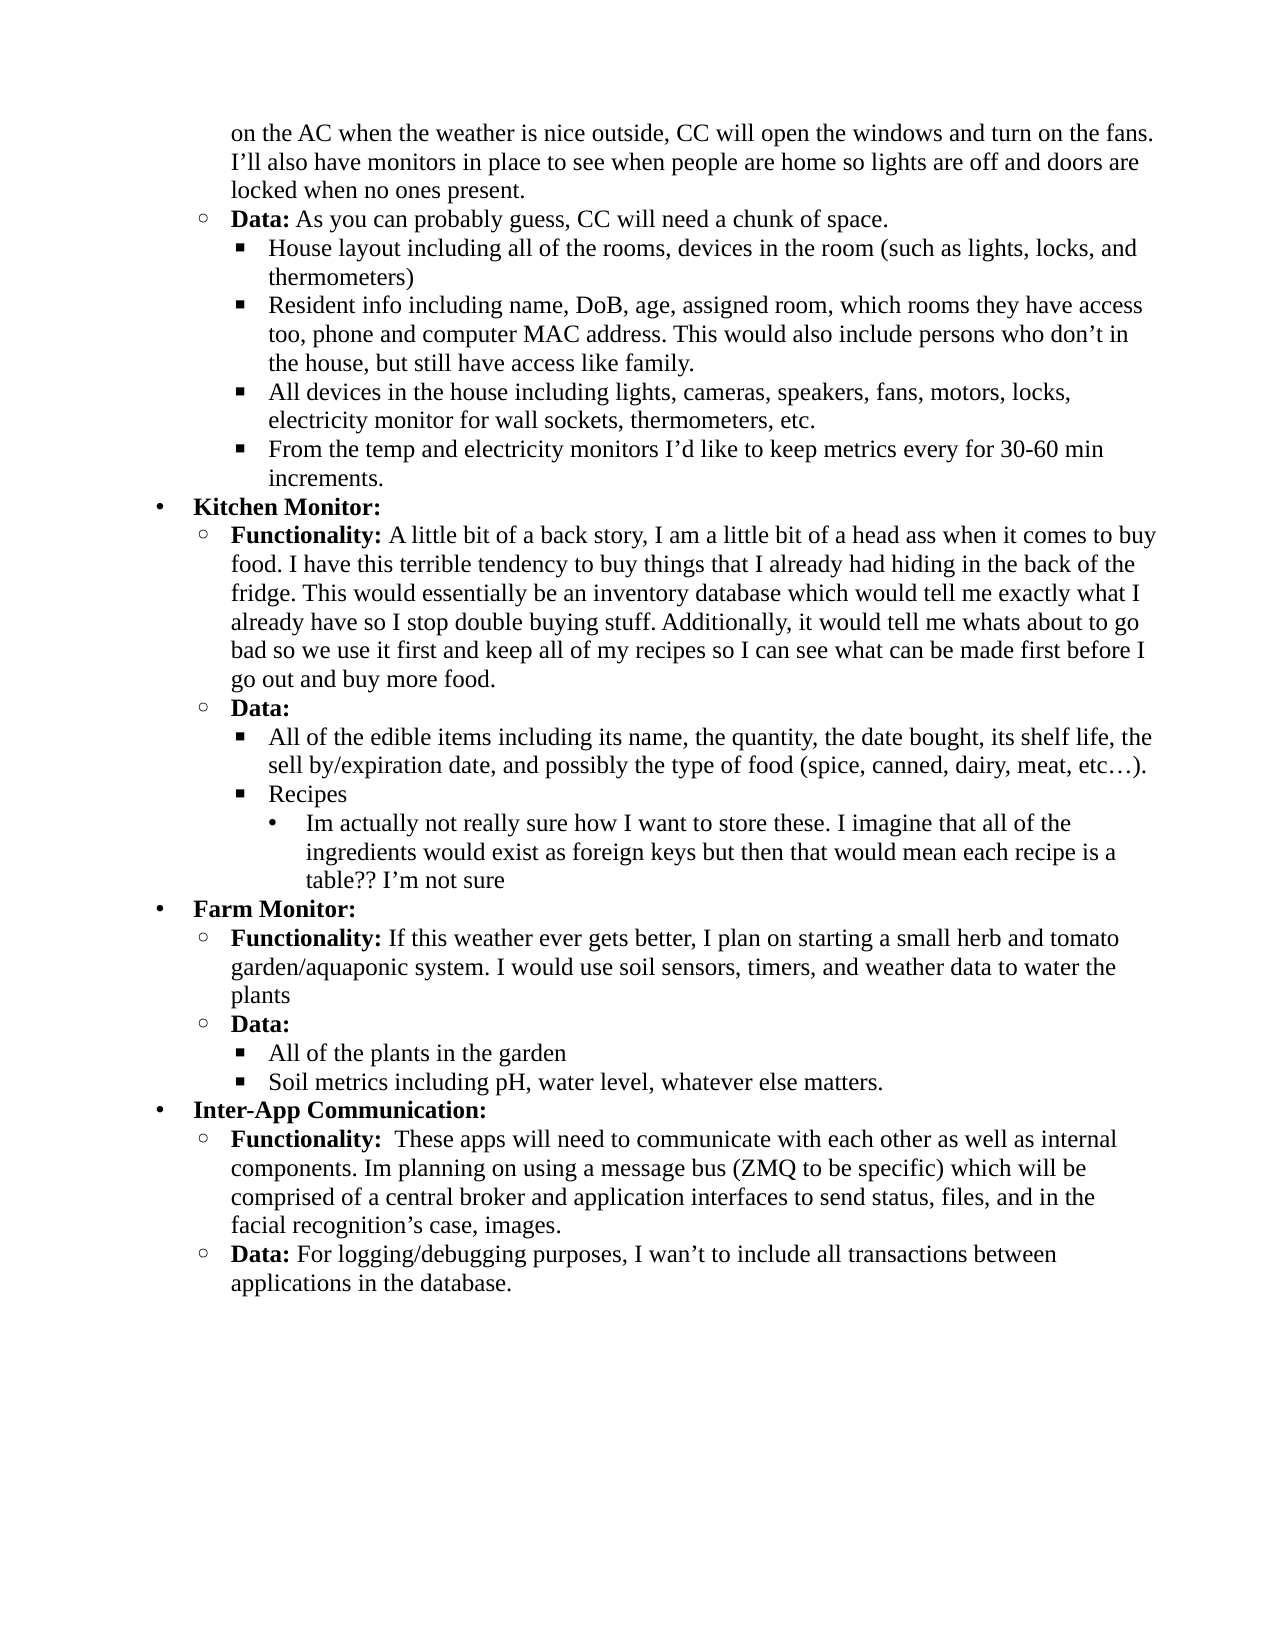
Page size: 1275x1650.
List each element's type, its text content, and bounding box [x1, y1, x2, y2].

list Inter-App Communication: [156, 1096, 1157, 1124]
list Data: [193, 1009, 1157, 1038]
list Kitchen Monitor: [156, 492, 1157, 521]
list Resident info including name, DoB, age, assigned room, which rooms they have access too, phone and computer MAC address. This would also include persons who don’t in the house, but still have access like family. [231, 291, 1157, 377]
list Functionality: If this weather ever gets better, I plan on starting a small herb and tomato garden/aquaponic system. I would use soil sensors, timers, and weather data to water the plants [193, 923, 1157, 1009]
list Functionality: These apps will need to communicate with each other as well as internal components. Im planning on using a message bus (ZMQ to be specific) which will be comprised of a central broker and application interfaces to send status, files, and in the facial recognition’s case, images. [193, 1124, 1157, 1239]
list Functionality: A little bit of a back story, I am a little bit of a head ass when it comes to buy food. I have this terrible tendency to buy things that I already had hiding in the back of the fridge. This would essentially be an inventory database which would tell me exactly what I already have so I stop double buying stuff. Additionally, it would tell me whats about to go bad so we use it first and keep all of my recipes so I can see what can be made first before I go out and buy more food. [193, 521, 1157, 693]
list All devices in the house including lights, cameras, speakers, fans, motors, locks, electricity monitor for wall sockets, thermometers, etc. [231, 377, 1157, 434]
list House layout including all of the rooms, devices in the room (such as lights, locks, and thermometers) [231, 233, 1157, 291]
list Soil metrics including pH, water level, whatever else matters. [231, 1067, 1157, 1096]
list All of the plants in the garden [231, 1038, 1157, 1067]
list on the AC when the weather is nice outside, CC will open the windows and turn on the fans. I’ll also have monitors in place to see when people are home so lights are off and doors are locked when no ones present. [193, 118, 1157, 204]
list Farm Monitor: [156, 894, 1157, 923]
list Data: [193, 693, 1157, 722]
list From the temp and electricity monitors I’d like to keep metrics every for 30-60 min increments. [231, 434, 1157, 492]
list All of the edible items including its name, the quantity, the date bought, its shelf life, the sell by/expiration date, and possibly the type of food (spice, canned, dairy, meat, etc…). [231, 722, 1157, 779]
list Data: For logging/debugging purposes, I wan’t to include all transactions between applications in the database. [193, 1239, 1157, 1297]
list Recipes [231, 779, 1157, 808]
list Im actually not really sure how I want to store these. I imagine that all of the ingredients would exist as foreign keys but then that would mean each recipe is a table?? I’m not sure [268, 808, 1157, 894]
list Data: As you can probably guess, CC will need a chunk of space. [193, 204, 1157, 233]
